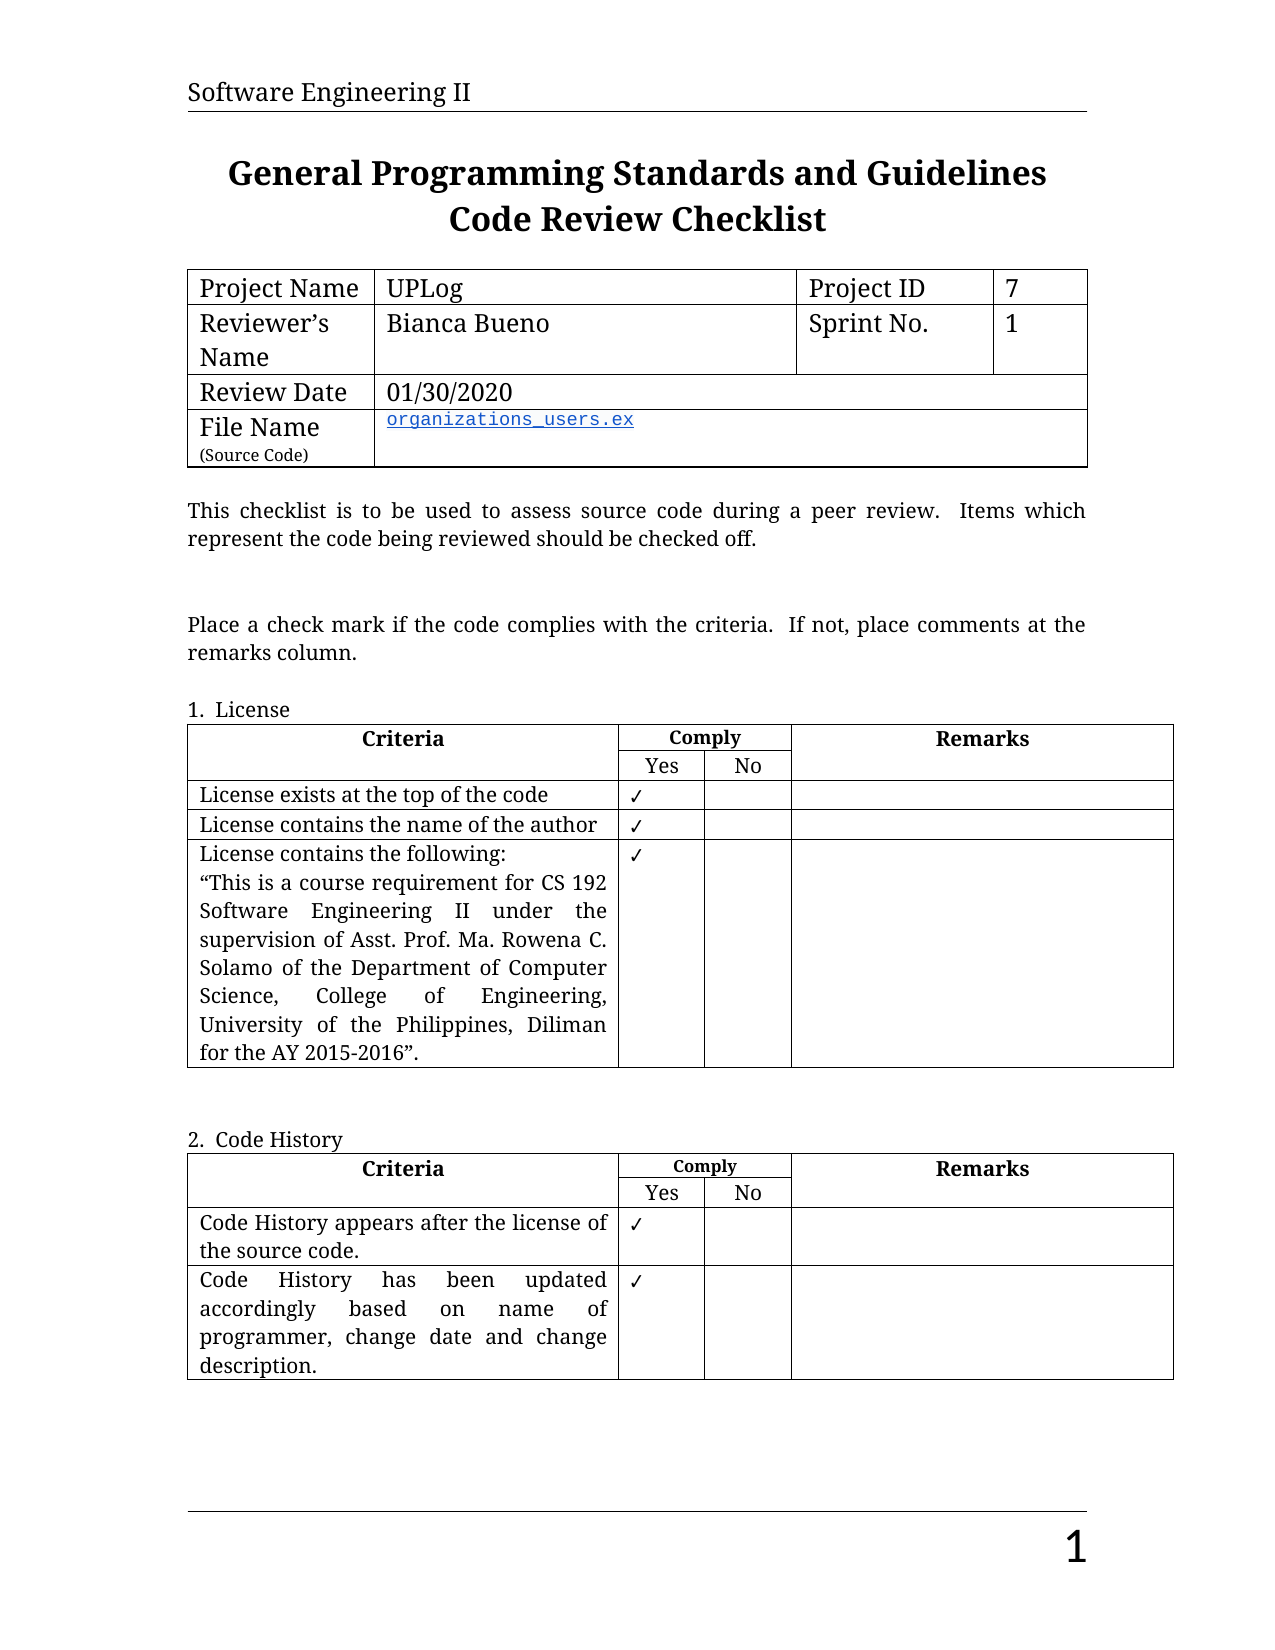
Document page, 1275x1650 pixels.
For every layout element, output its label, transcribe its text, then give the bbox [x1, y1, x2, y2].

table_cell Sprint No. [797, 305, 993, 373]
table_cell [705, 840, 791, 1067]
table_cell License contains the following: “This is a course requirement for CS 192 Software Engineering II under the supervision of Asst. Prof. Ma. Rowena C. Solamo of the Department of Computer Science, College of Engineering, University of the Philippines, Diliman for the AY 2015-2016”. [188, 840, 618, 1067]
text This checklist is to be used to assess source code during a peer review. Items which represent the code being reviewed should be checked off. [187, 496, 1087, 553]
table_cell [792, 810, 1173, 838]
table_cell Yes [619, 751, 704, 779]
table_cell organizations_users.ex [375, 410, 1087, 466]
table_cell [705, 781, 791, 809]
table_cell ✔ [619, 810, 704, 838]
table_header UPLog [375, 270, 796, 304]
text 1. License [187, 695, 1087, 723]
table_header Project ID [797, 270, 993, 304]
table_cell Code History has been updated accordingly based on name of programmer, change date and change description. [188, 1266, 618, 1379]
table_cell [792, 1266, 1173, 1379]
table_cell 01/30/2020 [375, 375, 1087, 409]
table_header 7 [994, 270, 1087, 304]
table_cell File Name (Source Code) [188, 410, 374, 466]
table_cell [705, 810, 791, 838]
table_cell Yes [619, 1178, 704, 1207]
table_cell License contains the name of the author [188, 810, 618, 838]
table_cell [705, 1208, 791, 1264]
table_cell [792, 840, 1173, 1067]
table_header Criteria [188, 725, 618, 779]
table_header Comply [619, 725, 791, 750]
table_header Remarks [792, 1154, 1173, 1207]
table_cell Reviewer’s Name [188, 305, 374, 373]
table_header Comply [619, 1154, 791, 1177]
text 2. Code History [187, 1125, 1087, 1153]
table_cell ✔ [619, 781, 704, 809]
table_cell No [705, 1178, 791, 1207]
table_cell Bianca Bueno [375, 305, 796, 373]
table_header Criteria [188, 1154, 618, 1207]
table_cell ✔ [619, 1208, 704, 1264]
table_cell 1 [994, 305, 1087, 373]
table_cell [705, 1266, 791, 1379]
table_cell No [705, 751, 791, 779]
table_cell Review Date [188, 375, 374, 409]
table_cell ✔ [619, 840, 704, 1067]
table_header Remarks [792, 725, 1173, 779]
text General Programming Standards and Guidelines Code Review Checklist [187, 150, 1087, 241]
table_cell Code History appears after the license of the source code. [188, 1208, 618, 1264]
text Place a check mark if the code complies with the criteria. If not, place comments at the remarks column. [187, 610, 1087, 667]
table_cell [792, 781, 1173, 809]
table_cell ✔ [619, 1266, 704, 1379]
table_cell [792, 1208, 1173, 1264]
table_cell License exists at the top of the code [188, 781, 618, 809]
table_header Project Name [188, 270, 374, 304]
